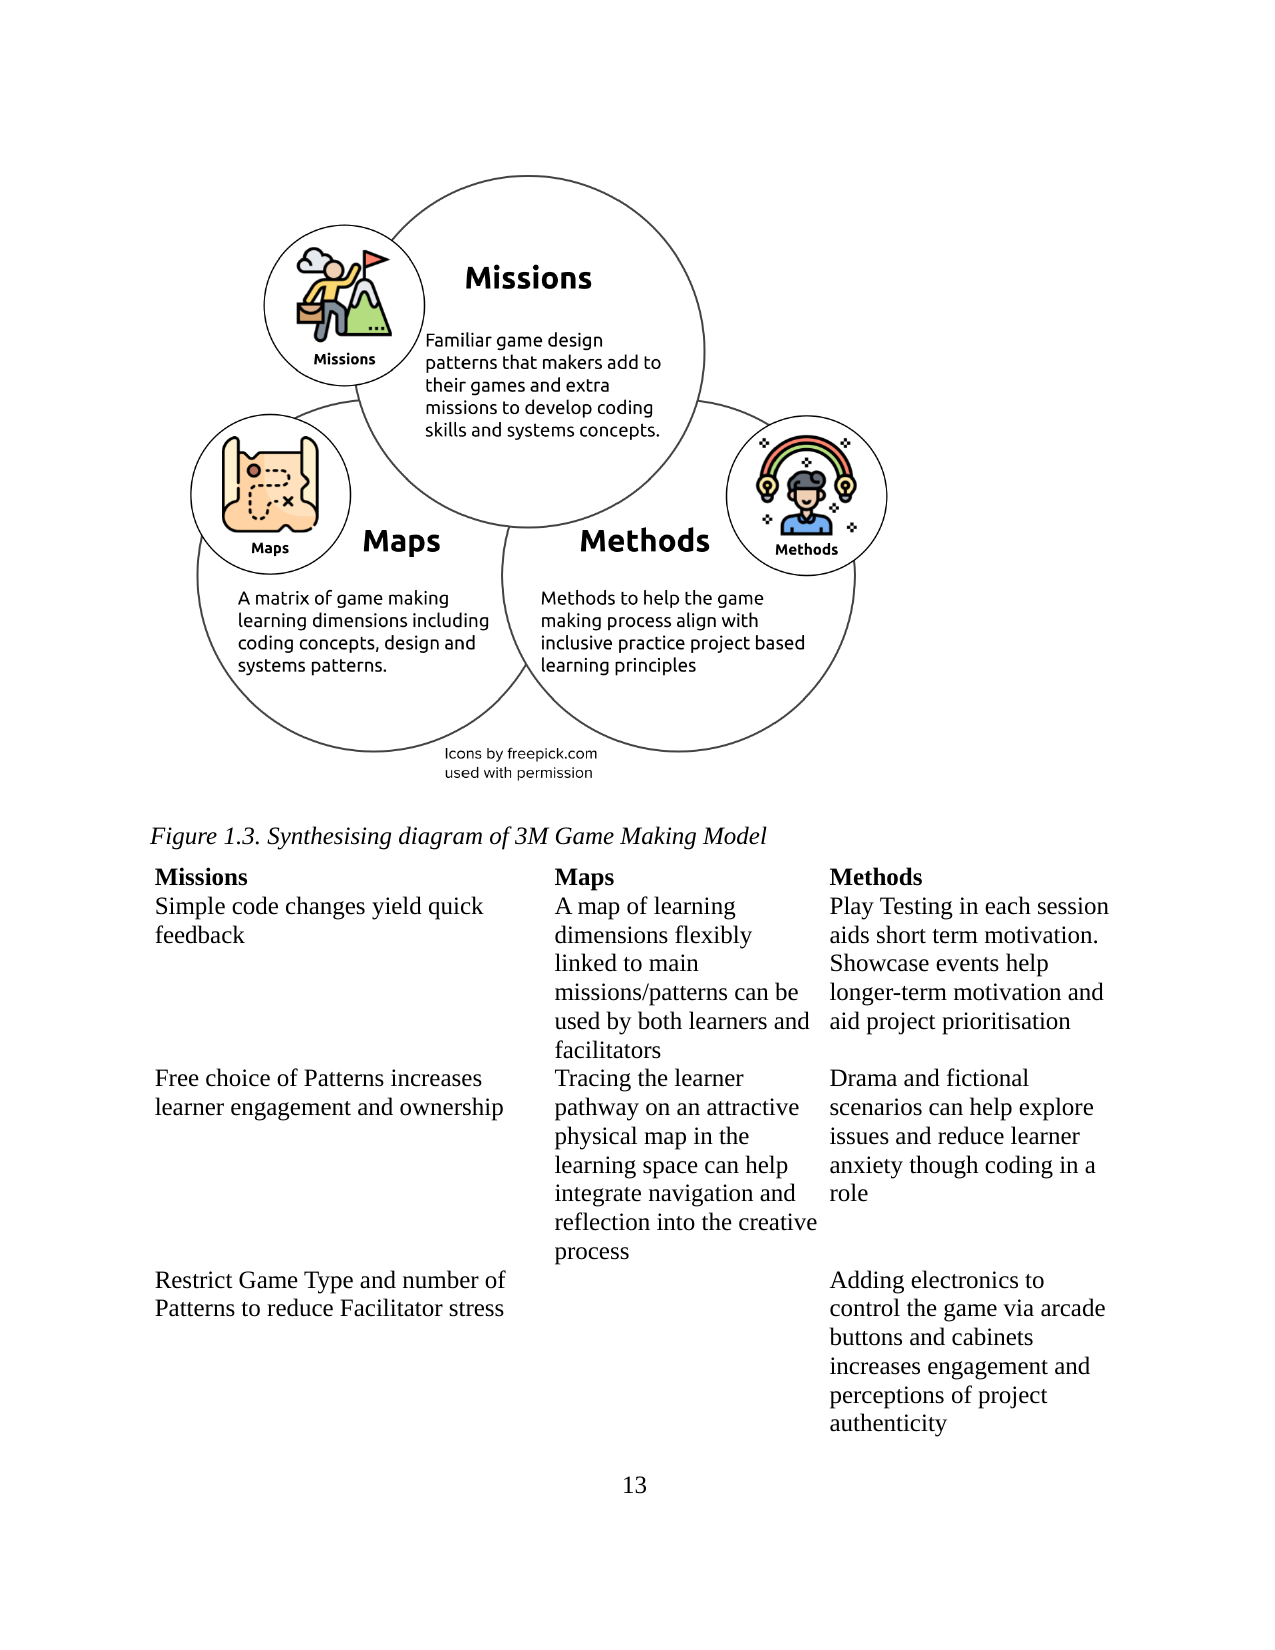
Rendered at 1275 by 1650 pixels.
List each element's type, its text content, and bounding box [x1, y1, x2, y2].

table_header Methods [825, 862, 1125, 891]
table_cell A map of learning dimensions flexibly linked to main missions/patterns can be used by both learners and facilitators [550, 891, 825, 1063]
picture [150, 150, 930, 809]
table_cell Restrict Game Type and number of Patterns to reduce Facilitator stress [150, 1265, 550, 1437]
table_cell Simple code changes yield quick feedback [150, 891, 550, 1063]
text Figure 1.3. Synthesising diagram of 3M Game Making Model [150, 821, 1125, 850]
table_cell Play Testing in each session aids short term motivation. Showcase events help longer-term motivation and aid project prioritisation [825, 891, 1125, 1063]
table_cell Drama and fictional scenarios can help explore issues and reduce learner anxiety though coding in a role [825, 1064, 1125, 1265]
table_cell [550, 1265, 825, 1437]
table_cell Tracing the learner pathway on an attractive physical map in the learning space can help integrate navigation and reflection into the creative process [550, 1064, 825, 1265]
table_header Missions [150, 862, 550, 891]
table_cell Adding electronics to control the game via arcade buttons and cabinets increases engagement and perceptions of project authenticity [825, 1265, 1125, 1437]
table_cell Free choice of Patterns increases learner engagement and ownership [150, 1064, 550, 1265]
table_header Maps [550, 862, 825, 891]
